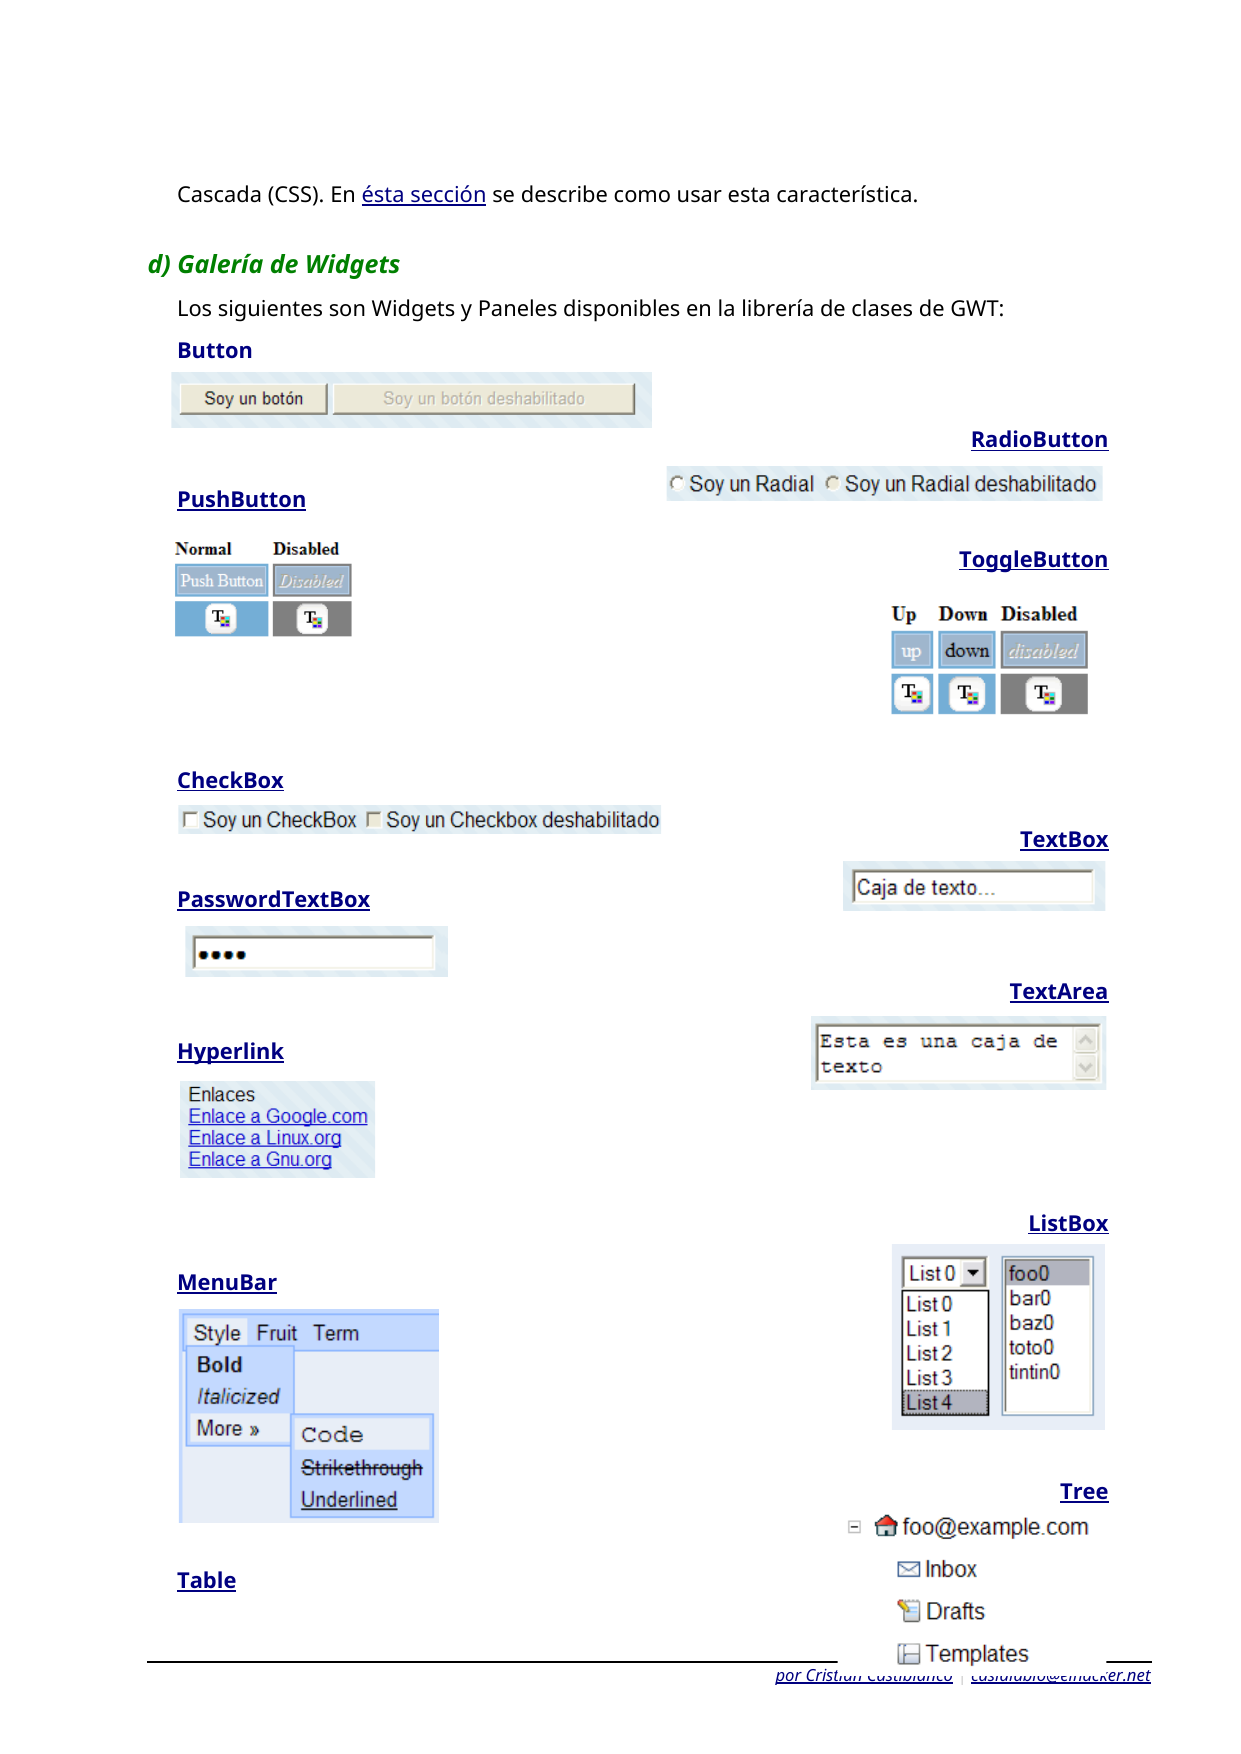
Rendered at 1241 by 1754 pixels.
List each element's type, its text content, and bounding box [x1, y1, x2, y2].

text CheckBox [177, 764, 1108, 794]
text PasswordTextBox [177, 884, 1108, 913]
picture [891, 1244, 1105, 1430]
picture [185, 926, 448, 977]
text TextArea [177, 913, 1108, 1006]
text TextBox [177, 824, 1108, 854]
text Hyperlink [177, 1036, 811, 1066]
picture [180, 1081, 376, 1178]
picture [178, 805, 662, 834]
text Tree [439, 1476, 1108, 1506]
text PushButton [177, 484, 1108, 514]
picture [880, 583, 1100, 735]
text MenuBar [177, 1267, 891, 1297]
picture [165, 523, 364, 650]
picture [811, 1016, 1107, 1090]
text Los siguientes son Widgets y Paneles disponibles en la librería de clases de GWT: [177, 293, 1108, 323]
picture [837, 1508, 1107, 1676]
picture [178, 1309, 439, 1523]
subtitle d) Galería de Widgets [147, 246, 1108, 280]
picture [171, 372, 652, 428]
picture [843, 861, 1106, 911]
picture [666, 466, 1103, 501]
text ListBox [177, 1208, 1108, 1237]
text Table [177, 1565, 837, 1595]
text RadioButton [177, 395, 1108, 454]
text Cascada (CSS). En ésta sección se describe como usar esta característica. [177, 179, 1108, 209]
text ToggleButton [364, 544, 1108, 573]
text Button [177, 335, 1108, 365]
